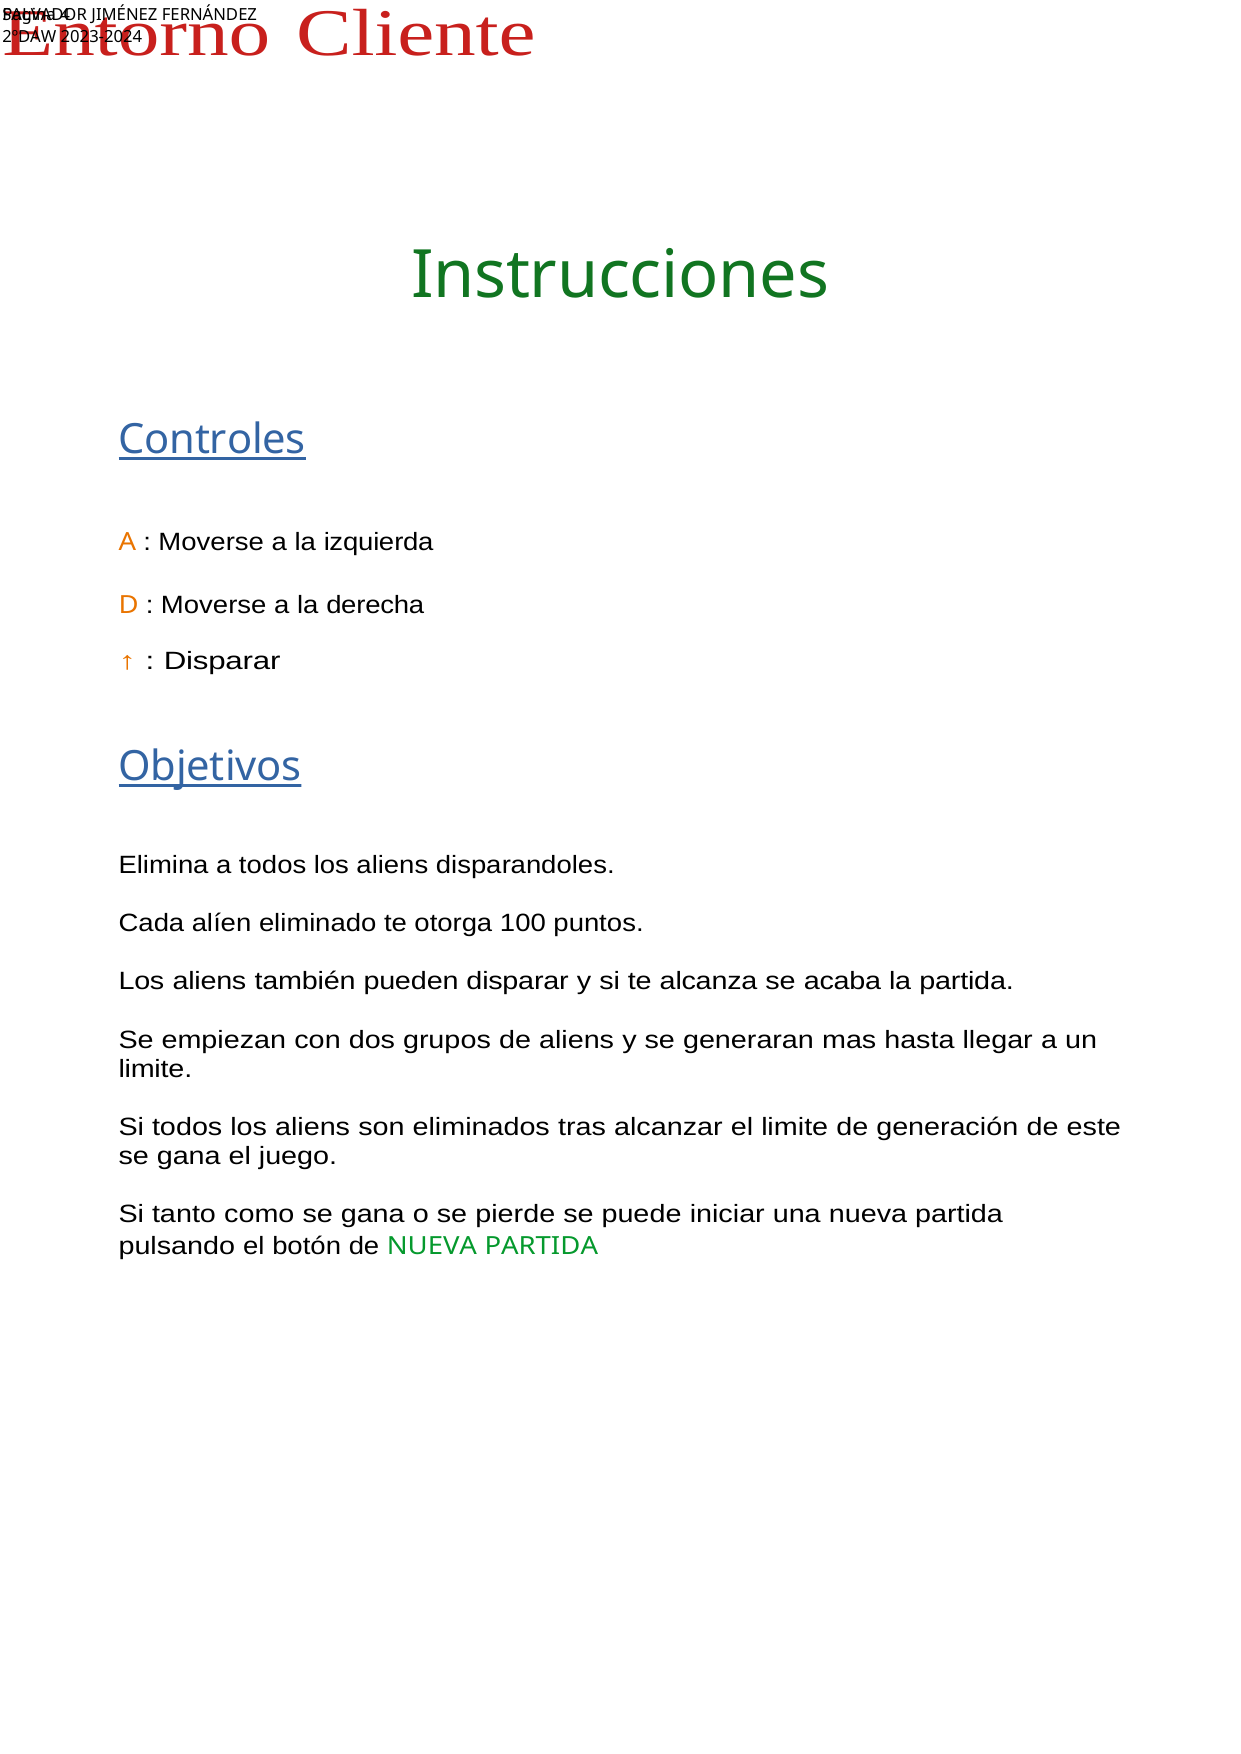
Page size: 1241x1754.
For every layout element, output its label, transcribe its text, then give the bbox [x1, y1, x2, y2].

text Si tanto como se gana o se pierde se puede iniciar una nueva partida pulsando el botón de NUEVA PARTIDA [118, 1199, 1125, 1262]
text Si todos los aliens son eliminados tras alcanzar el limite de generación de este se gana el juego. [118, 1112, 1128, 1169]
text Controles [118, 409, 1134, 466]
text Se empiezan con dos grupos de aliens y se generaran mas hasta llegar a un limite. [118, 1025, 1134, 1083]
text A : Moverse a la izquierda [118, 524, 1134, 558]
text Objetivos [118, 736, 1134, 793]
text ↑ : Disparar [118, 646, 1134, 675]
text Los aliens también pueden disparar y si te alcanza se acaba la partida. [118, 967, 1134, 996]
text D : Moverse a la derecha [118, 587, 1134, 621]
text Elimina a todos los aliens disparandoles. Cada alíen eliminado te otorga 100 puntos. [118, 850, 678, 937]
subtitle Instrucciones [106, 226, 1134, 317]
